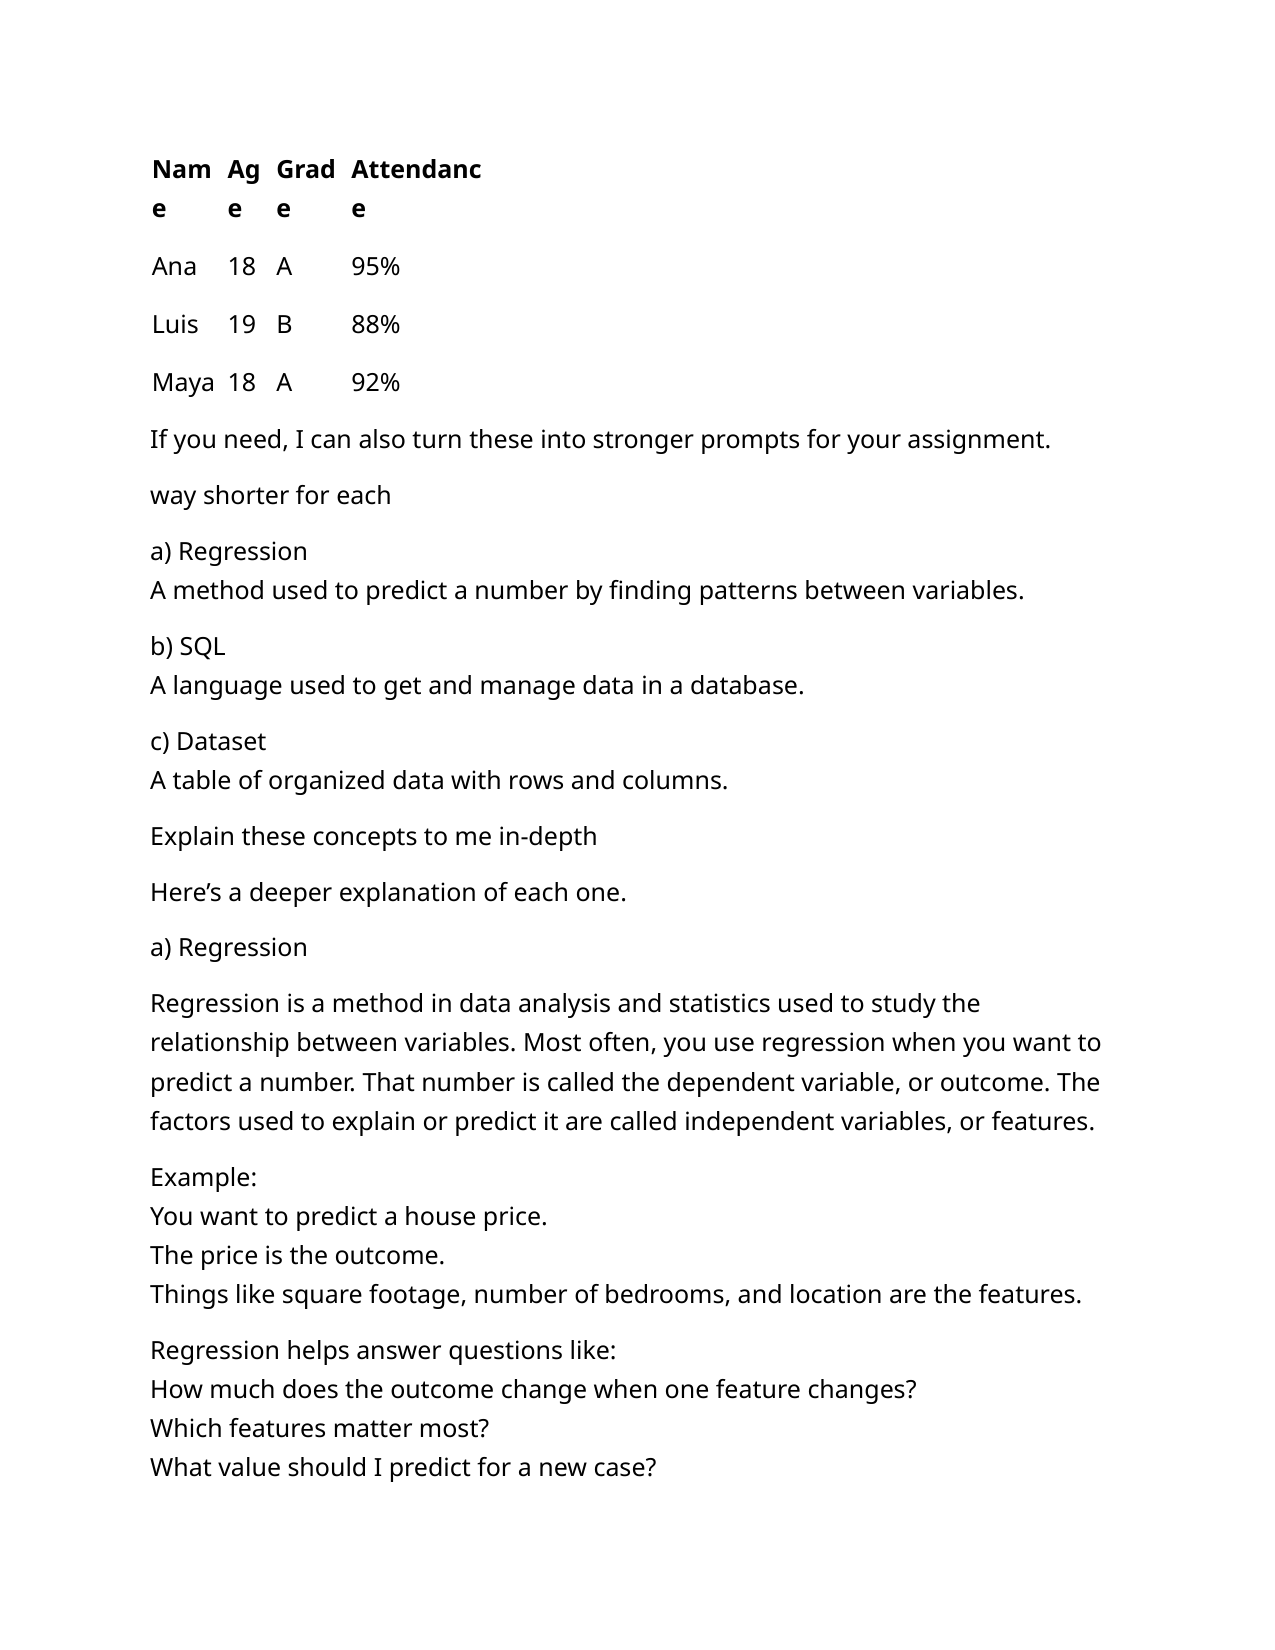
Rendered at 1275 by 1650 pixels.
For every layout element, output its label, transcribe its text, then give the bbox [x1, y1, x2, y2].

text c) Dataset A table of organized data with rows and columns. [150, 723, 1125, 797]
table_cell 18 [226, 364, 274, 422]
table_cell Ana [150, 247, 226, 305]
text Regression is a method in data analysis and statistics used to study the relationship between variables. Most often, you use regression when you want to predict a number. That number is called the dependent variable, or outcome. The factors used to explain or predict it are called independent variables, or features. [150, 986, 1125, 1137]
table_cell A [275, 247, 349, 305]
text way shorter for each [150, 477, 1125, 512]
table_cell Luis [150, 305, 226, 363]
text Explain these concepts to me in-depth [150, 818, 1125, 852]
table_cell 92% [350, 364, 489, 422]
text Regression helps answer questions like: How much does the outcome change when one feature changes? Which features matter most? What value should I predict for a new case? [150, 1332, 1125, 1484]
table_header Attendance [350, 150, 489, 247]
table_header Name [150, 150, 226, 247]
text b) SQL A language used to get and manage data in a database. [150, 628, 1125, 702]
table_cell 19 [226, 305, 274, 363]
table_header Age [226, 150, 274, 247]
table_cell B [275, 305, 349, 363]
table_header Grade [275, 150, 349, 247]
table_cell A [275, 364, 349, 422]
table_cell 95% [350, 247, 489, 305]
text a) Regression [150, 930, 1125, 964]
table_cell 18 [226, 247, 274, 305]
text Example: You want to predict a house price. The price is the outcome. Things like square footage, number of bedrooms, and location are the features. [150, 1159, 1125, 1311]
text Here’s a deeper explanation of each one. [150, 874, 1125, 908]
text If you need, I can also turn these into stronger prompts for your assignment. [150, 422, 1125, 456]
text a) Regression A method used to predict a number by finding patterns between variables. [150, 533, 1125, 607]
table_cell Maya [150, 364, 226, 422]
table_cell 88% [350, 305, 489, 363]
